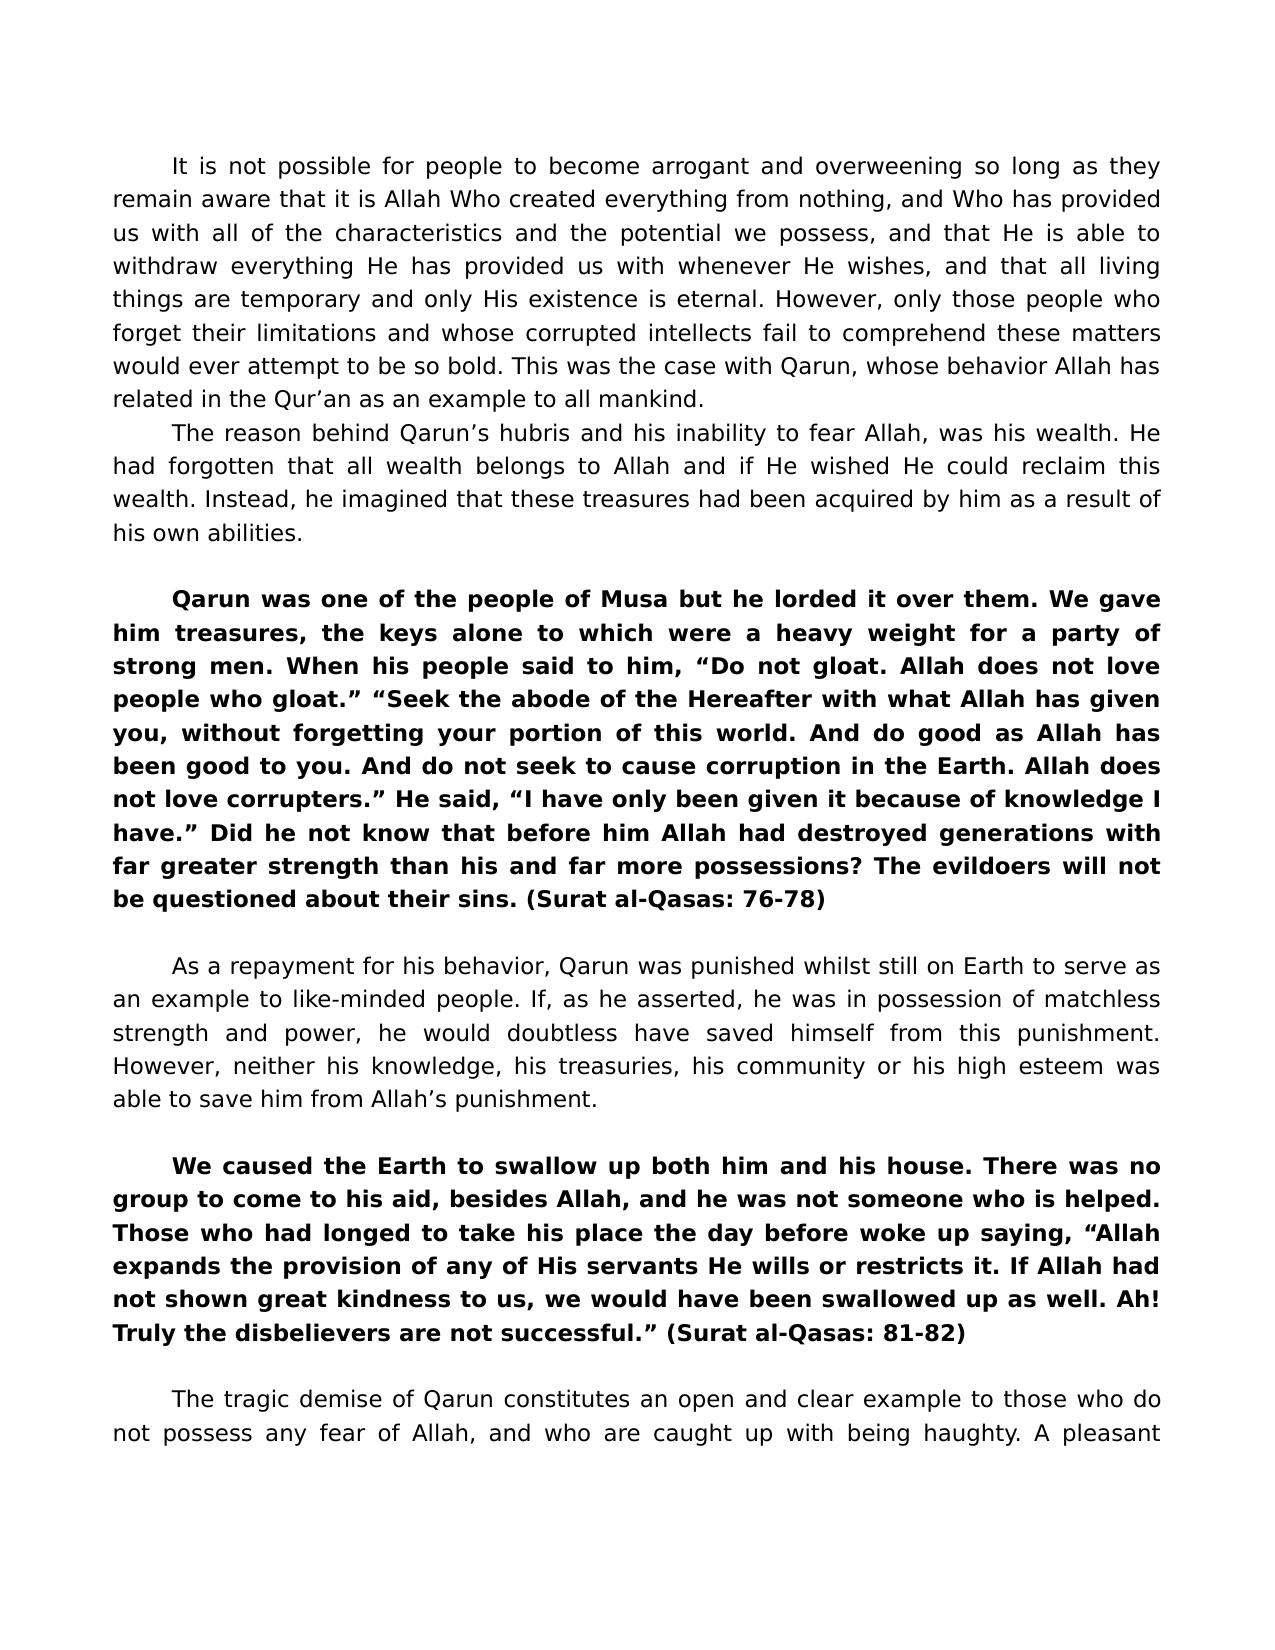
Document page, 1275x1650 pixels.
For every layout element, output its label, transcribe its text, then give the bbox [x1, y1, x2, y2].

text It is not possible for people to become arrogant and overweening so long as they remain aware that it is Allah Who created everything from nothing, and Who has provided us with all of the characteristics and the potential we possess, and that He is able to withdraw everything He has provided us with whenever He wishes, and that all living things are temporary and only His existence is eternal. However, only those people who forget their limitations and whose corrupted intellects fail to comprehend these matters would ever attempt to be so bold. This was the case with Qarun, whose behavior Allah has related in the Qur’an as an example to all mankind. [112, 148, 1162, 414]
text As a repayment for his behavior, Qarun was punished whilst still on Earth to serve as an example to like-minded people. If, as he asserted, he was in possession of matchless strength and power, he would doubtless have saved himself from this punishment. However, neither his knowledge, his treasuries, his community or his high esteem was able to save him from Allah’s punishment. [112, 948, 1162, 1114]
text The tragic demise of Qarun constitutes an open and clear example to those who do not possess any fear of Allah, and who are caught up with being haughty. A pleasant [112, 1381, 1162, 1448]
text We caused the Earth to swallow up both him and his house. There was no group to come to his aid, besides Allah, and he was not someone who is helped. Those who had longed to take his place the day before woke up saying, “Allah expands the provision of any of His servants He wills or restricts it. If Allah had not shown great kindness to us, we would have been swallowed up as well. Ah! Truly the disbelievers are not successful.” (Surat al-Qasas: 81-82) [112, 1148, 1162, 1348]
text The reason behind Qarun’s hubris and his inability to fear Allah, was his wealth. He had forgotten that all wealth belongs to Allah and if He wished He could reclaim this wealth. Instead, he imagined that these treasures had been acquired by him as a result of his own abilities. [112, 414, 1162, 548]
text Qarun was one of the people of Musa but he lorded it over them. We gave him treasures, the keys alone to which were a heavy weight for a party of strong men. When his people said to him, “Do not gloat. Allah does not love people who gloat.” “Seek the abode of the Hereafter with what Allah has given you, without forgetting your portion of this world. And do good as Allah has been good to you. And do not seek to cause corruption in the Earth. Allah does not love corrupters.” He said, “I have only been given it because of knowledge I have.” Did he not know that before him Allah had destroyed generations with far greater strength than his and far more possessions? The evildoers will not be questioned about their sins. (Surat al-Qasas: 76-78) [112, 581, 1162, 914]
